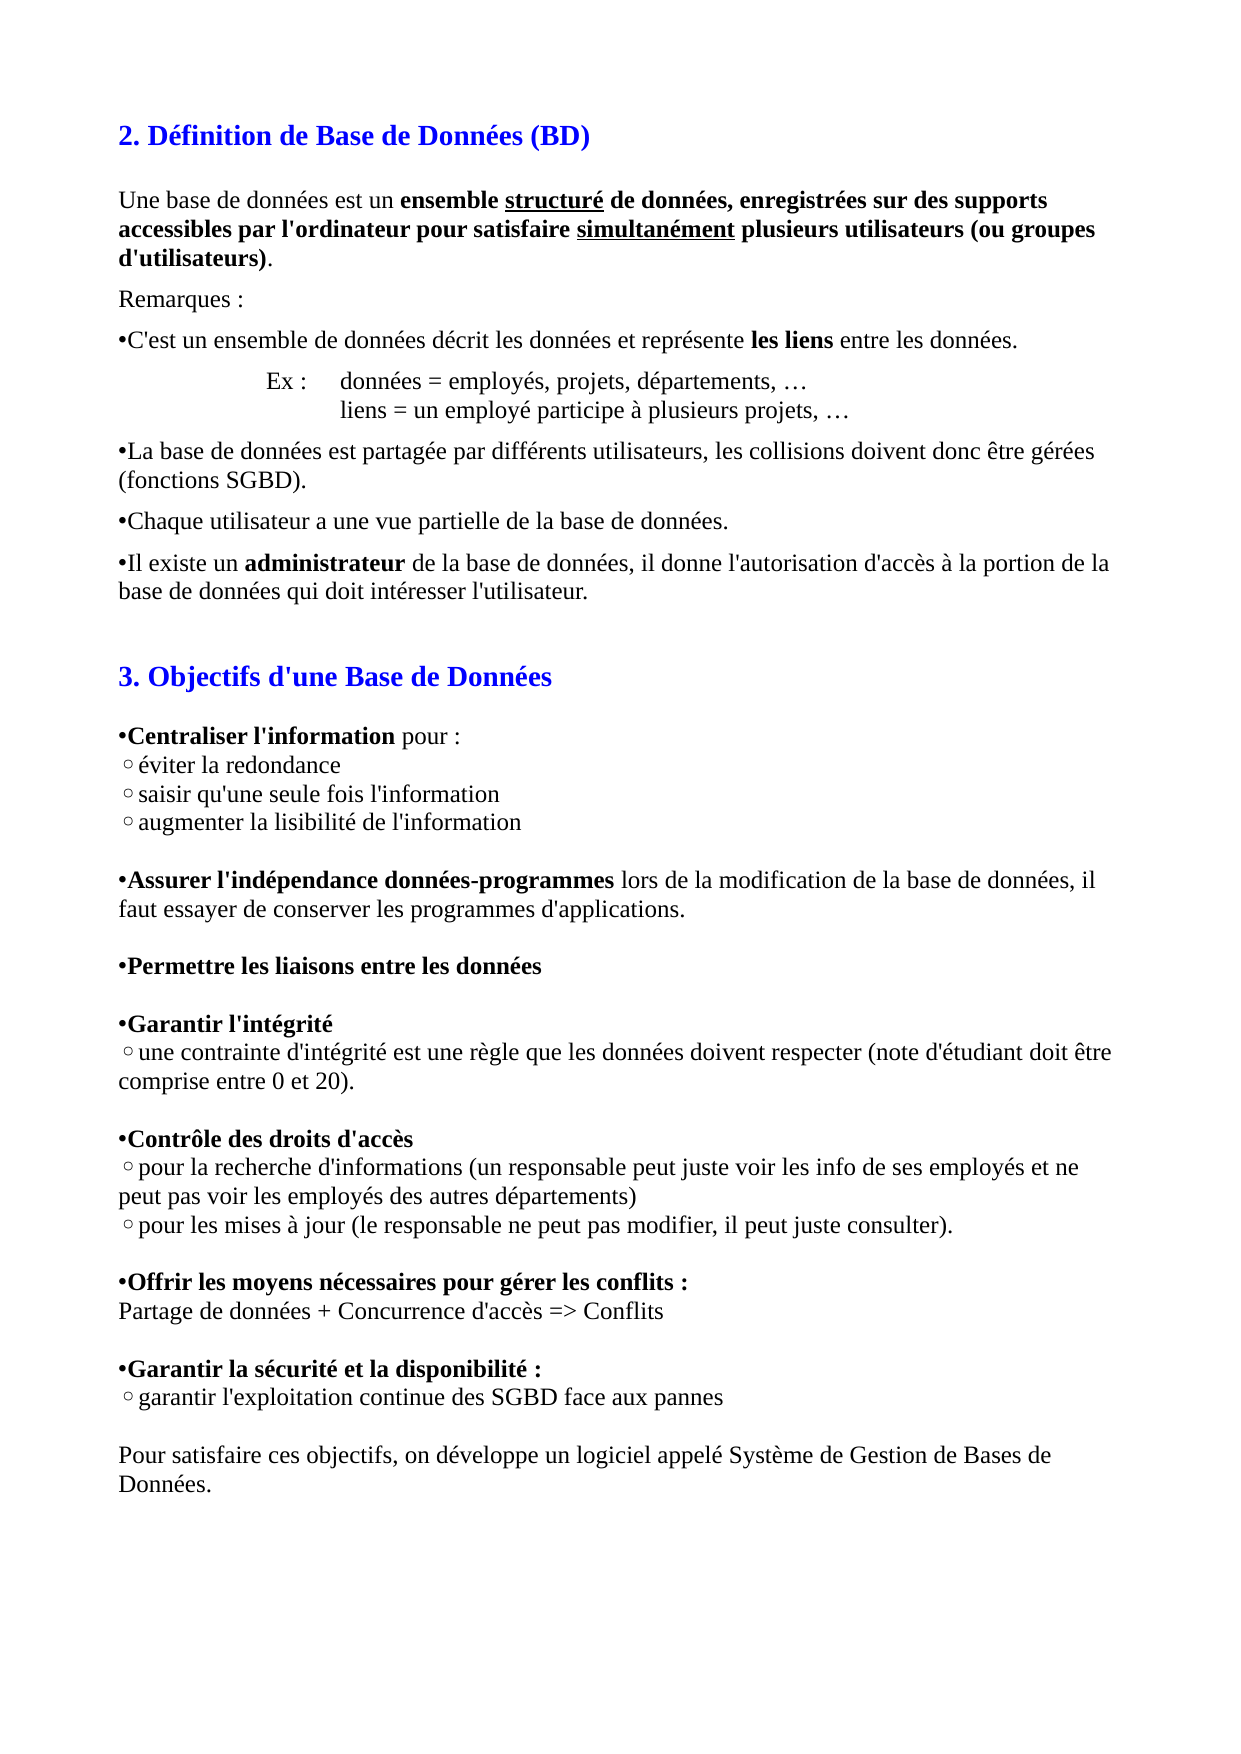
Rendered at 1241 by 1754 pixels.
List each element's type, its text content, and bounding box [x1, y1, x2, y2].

list éviter la redondance [118, 750, 1122, 779]
list Assurer l'indépendance données-programmes lors de la modification de la base de données, il faut essayer de conserver les programmes d'applications. [118, 865, 1122, 922]
text Remarques : [118, 284, 1122, 313]
list Centraliser l'information pour : [118, 721, 1122, 750]
list saisir qu'une seule fois l'information [118, 779, 1122, 807]
list garantir l'exploitation continue des SGBD face aux pannes [118, 1382, 1122, 1411]
list Permettre les liaisons entre les données [118, 951, 1122, 980]
list La base de données est partagée par différents utilisateurs, les collisions doivent donc être gérées (fonctions SGBD). [118, 436, 1122, 494]
list Offrir les moyens nécessaires pour gérer les conflits : [118, 1267, 1122, 1296]
list augmenter la lisibilité de l'information [118, 807, 1122, 836]
text Une base de données est un ensemble structuré de données, enregistrées sur des supports accessibles par l'ordinateur pour satisfaire simultanément plusieurs utilisateurs (ou groupes d'utilisateurs). [118, 185, 1122, 271]
text 3. Objectifs d'une Base de Données [118, 659, 1122, 692]
list Il existe un administrateur de la base de données, il donne l'autorisation d'accès à la portion de la base de données qui doit intéresser l'utilisateur. [118, 548, 1122, 605]
list Chaque utilisateur a une vue partielle de la base de données. [118, 506, 1122, 535]
list Garantir la sécurité et la disponibilité : [118, 1354, 1122, 1382]
list pour les mises à jour (le responsable ne peut pas modifier, il peut juste consulter). [118, 1210, 1122, 1239]
list pour la recherche d'informations (un responsable peut juste voir les info de ses employés et ne peut pas voir les employés des autres départements) [118, 1152, 1122, 1210]
text Ex : données = employés, projets, départements, … liens = un employé participe à plusieurs projets, … [118, 366, 1122, 424]
list une contrainte d'intégrité est une règle que les données doivent respecter (note d'étudiant doit être comprise entre 0 et 20). [118, 1037, 1122, 1095]
list Contrôle des droits d'accès [118, 1124, 1122, 1152]
list Garantir l'intégrité [118, 1009, 1122, 1037]
list C'est un ensemble de données décrit les données et représente les liens entre les données. [118, 325, 1122, 354]
text Partage de données + Concurrence d'accès => Conflits [118, 1296, 1122, 1325]
text 2. Définition de Base de Données (BD) [118, 118, 1122, 152]
text Pour satisfaire ces objectifs, on développe un logiciel appelé Système de Gestion de Bases de Données. [118, 1440, 1122, 1497]
